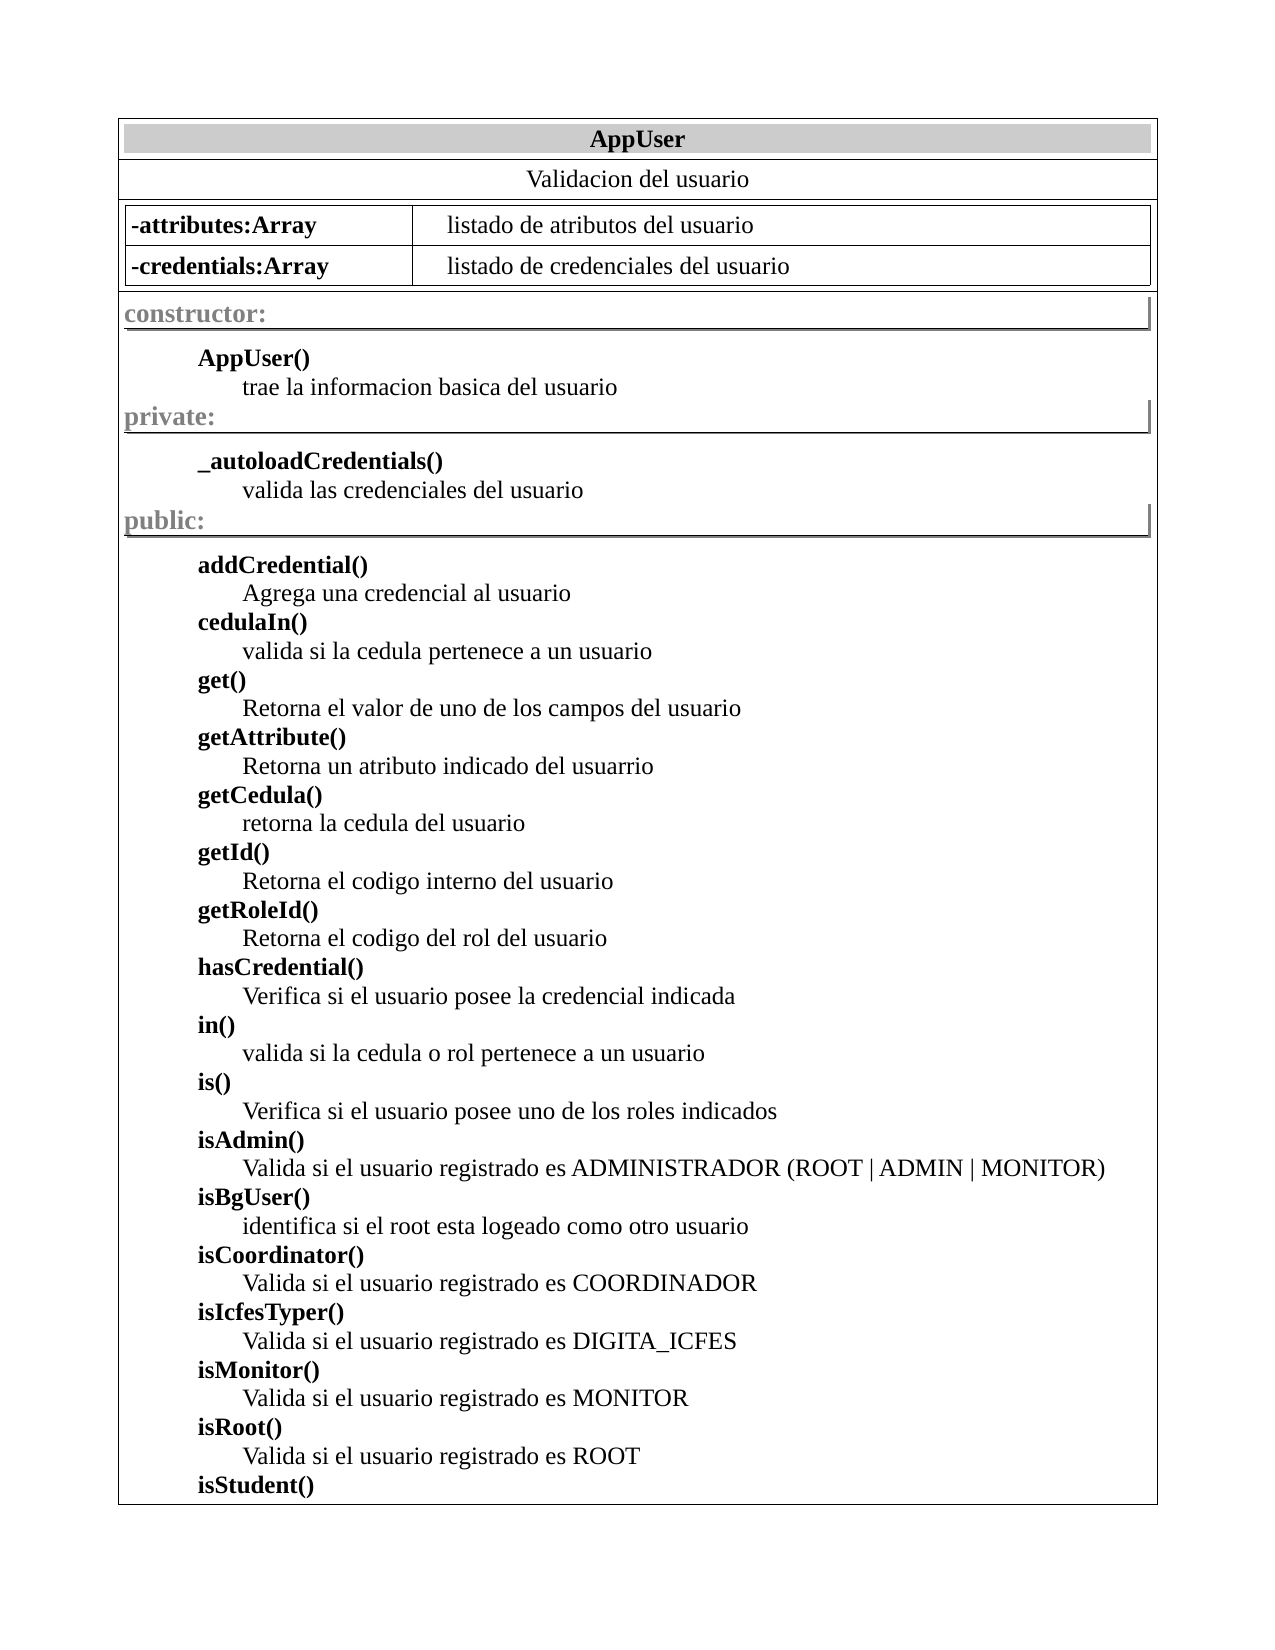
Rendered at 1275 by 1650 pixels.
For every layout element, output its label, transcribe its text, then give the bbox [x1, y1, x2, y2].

table_header -attributes:Array [126, 206, 412, 245]
table_cell listado de credenciales del usuario [413, 246, 1150, 285]
table_cell constructor: AppUser() trae la informacion basica del usuario private: _autoloadCredentials() valida las credenciales del usuario public: addCredential() Agrega una credencial al usuario cedulaIn() valida si la cedula pertenece a un usuario get() Retorna el valor de uno de los campos del usuario getAttribute() Retorna un atributo indicado del usuarrio getCedula() retorna la cedula del usuario getId() Retorna el codigo interno del usuario getRoleId() Retorna el codigo del rol del usuario hasCredential() Verifica si el usuario posee la credencial indicada in() valida si la cedula o rol pertenece a un usuario is() Verifica si el usuario posee uno de los roles indicados isAdmin() Valida si el usuario registrado es ADMINISTRADOR (ROOT | ADMIN | MONITOR) isBgUser() identifica si el root esta logeado como otro usuario isCoordinator() Valida si el usuario registrado es COORDINADOR isIcfesTyper() Valida si el usuario registrado es DIGITA_ICFES isMonitor() Valida si el usuario registrado es MONITOR isRoot() Valida si el usuario registrado es ROOT isStudent() [119, 292, 1157, 1504]
table_cell [119, 200, 1157, 291]
table_cell -credentials:Array [126, 246, 412, 285]
table_cell Validacion del usuario [119, 160, 1157, 199]
table_header listado de atributos del usuario [413, 206, 1150, 245]
table_header AppUser [119, 119, 1157, 158]
